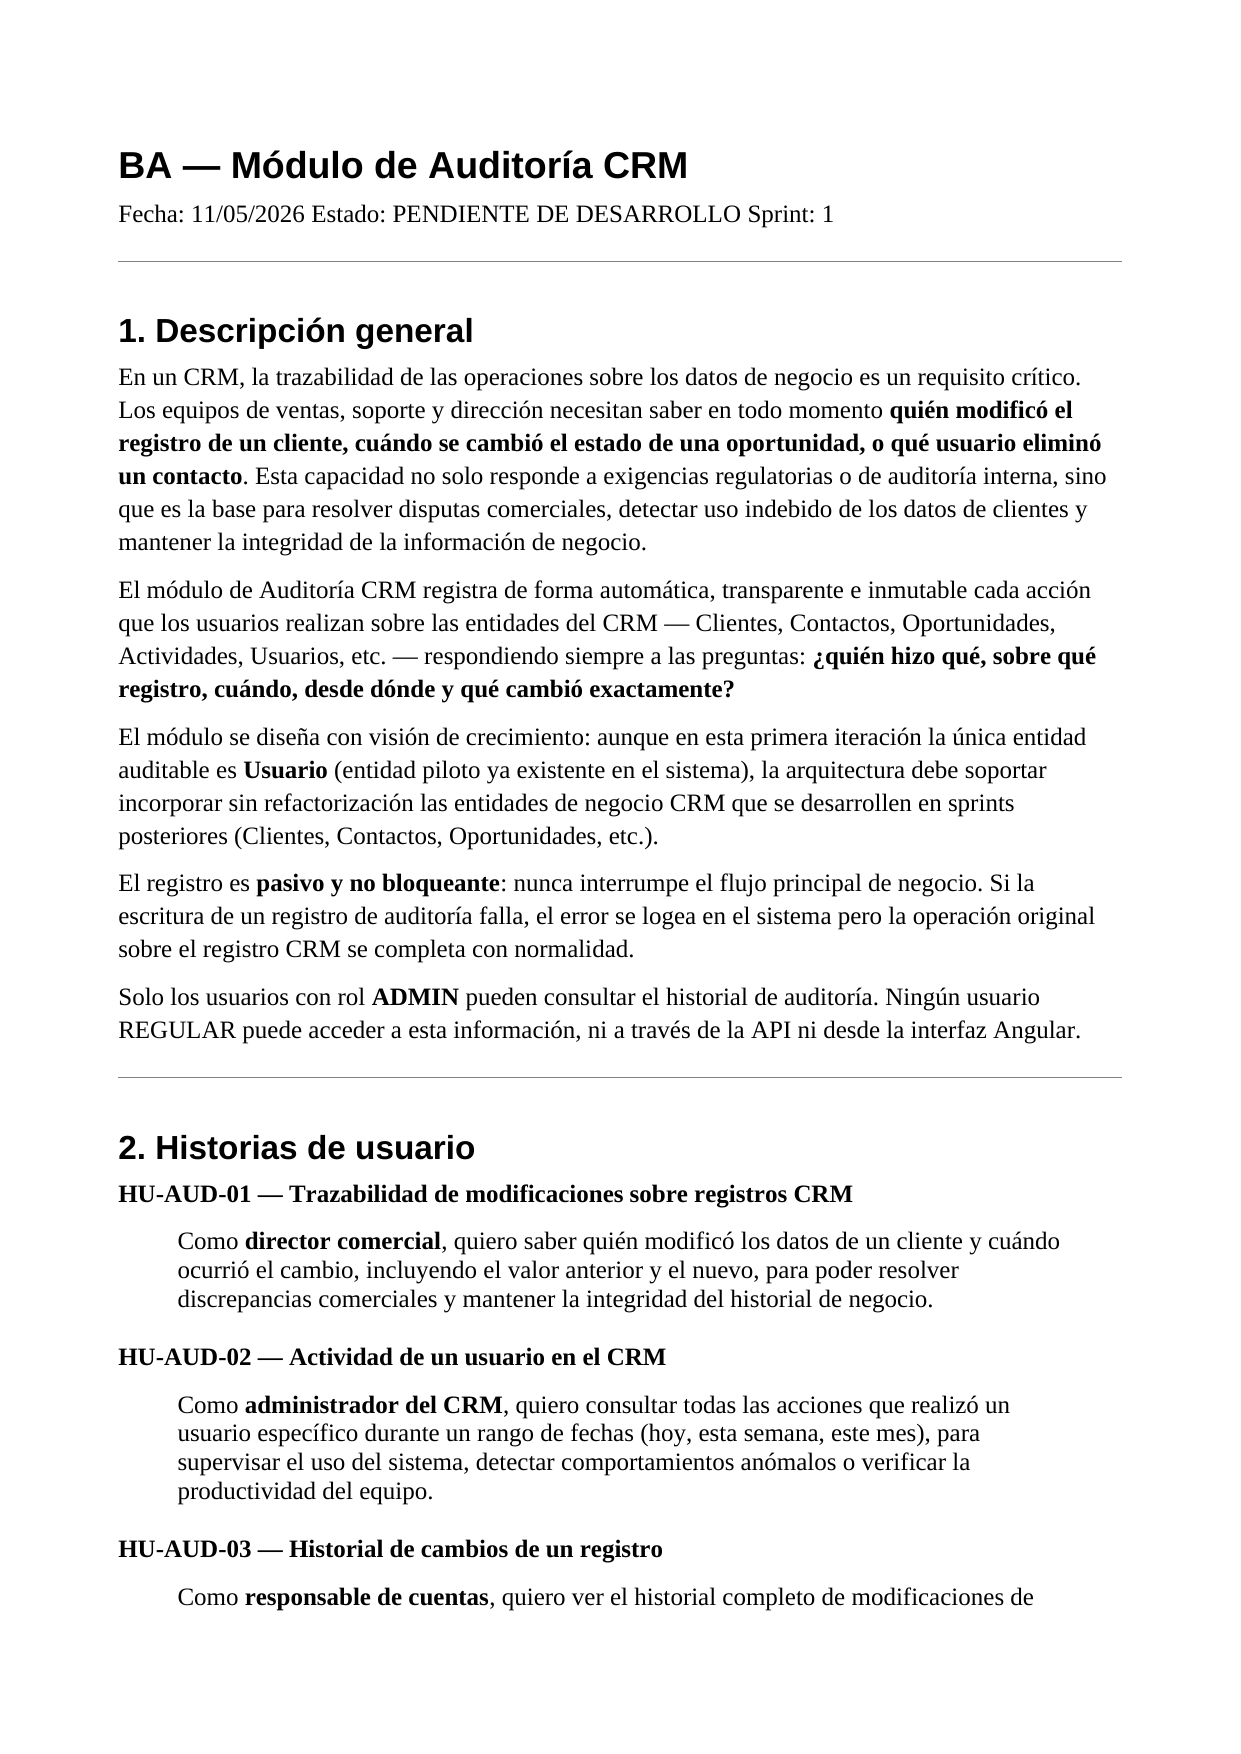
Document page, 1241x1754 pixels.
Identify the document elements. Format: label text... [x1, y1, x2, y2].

text HU-AUD-03 — Historial de cambios de un registro [118, 1534, 1122, 1563]
subtitle 2. Historias de usuario [118, 1128, 1122, 1166]
text Como responsable de cuentas, quiero ver el historial completo de modificaciones de [177, 1582, 1063, 1611]
text Como administrador del CRM, quiero consultar todas las acciones que realizó un usuario específico durante un rango de fechas (hoy, esta semana, este mes), para supervisar el uso del sistema, detectar comportamientos anómalos o verificar la productividad del equipo. [177, 1390, 1063, 1505]
subtitle BA — Módulo de Auditoría CRM [118, 143, 1122, 186]
text El registro es pasivo y no bloqueante: nunca interrumpe el flujo principal de negocio. Si la escritura de un registro de auditoría falla, el error se logea en el sistema pero la operación original sobre el registro CRM se completa con normalidad. [118, 868, 1122, 963]
text En un CRM, la trazabilidad de las operaciones sobre los datos de negocio es un requisito crítico. Los equipos de ventas, soporte y dirección necesitan saber en todo momento quién modificó el registro de un cliente, cuándo se cambió el estado de una oportunidad, o qué usuario eliminó un contacto. Esta capacidad no solo responde a exigencias regulatorias o de auditoría interna, sino que es la base para resolver disputas comerciales, detectar uso indebido de los datos de clientes y mantener la integridad de la información de negocio. [118, 362, 1122, 556]
text Solo los usuarios con rol ADMIN pueden consultar el historial de auditoría. Ningún usuario REGULAR puede acceder a esta información, ni a través de la API ni desde la interfaz Angular. [118, 982, 1122, 1044]
text Fecha: 11/05/2026 Estado: PENDIENTE DE DESARROLLO Sprint: 1 [118, 199, 1122, 227]
text El módulo de Auditoría CRM registra de forma automática, transparente e inmutable cada acción que los usuarios realizan sobre las entidades del CRM — Clientes, Contactos, Oportunidades, Actividades, Usuarios, etc. — respondiendo siempre a las preguntas: ¿quién hizo qué, sobre qué registro, cuándo, desde dónde y qué cambió exactamente? [118, 575, 1122, 703]
text HU-AUD-02 — Actividad de un usuario en el CRM [118, 1342, 1122, 1371]
text El módulo se diseña con visión de crecimiento: aunque en esta primera iteración la única entidad auditable es Usuario (entidad piloto ya existente en el sistema), la arquitectura debe soportar incorporar sin refactorización las entidades de negocio CRM que se desarrollen en sprints posteriores (Clientes, Contactos, Oportunidades, etc.). [118, 722, 1122, 849]
subtitle 1. Descripción general [118, 311, 1122, 350]
text HU-AUD-01 — Trazabilidad de modificaciones sobre registros CRM [118, 1179, 1122, 1207]
text Como director comercial, quiero saber quién modificó los datos de un cliente y cuándo ocurrió el cambio, incluyendo el valor anterior y el nuevo, para poder resolver discrepancias comerciales y mantener la integridad del historial de negocio. [177, 1226, 1063, 1313]
